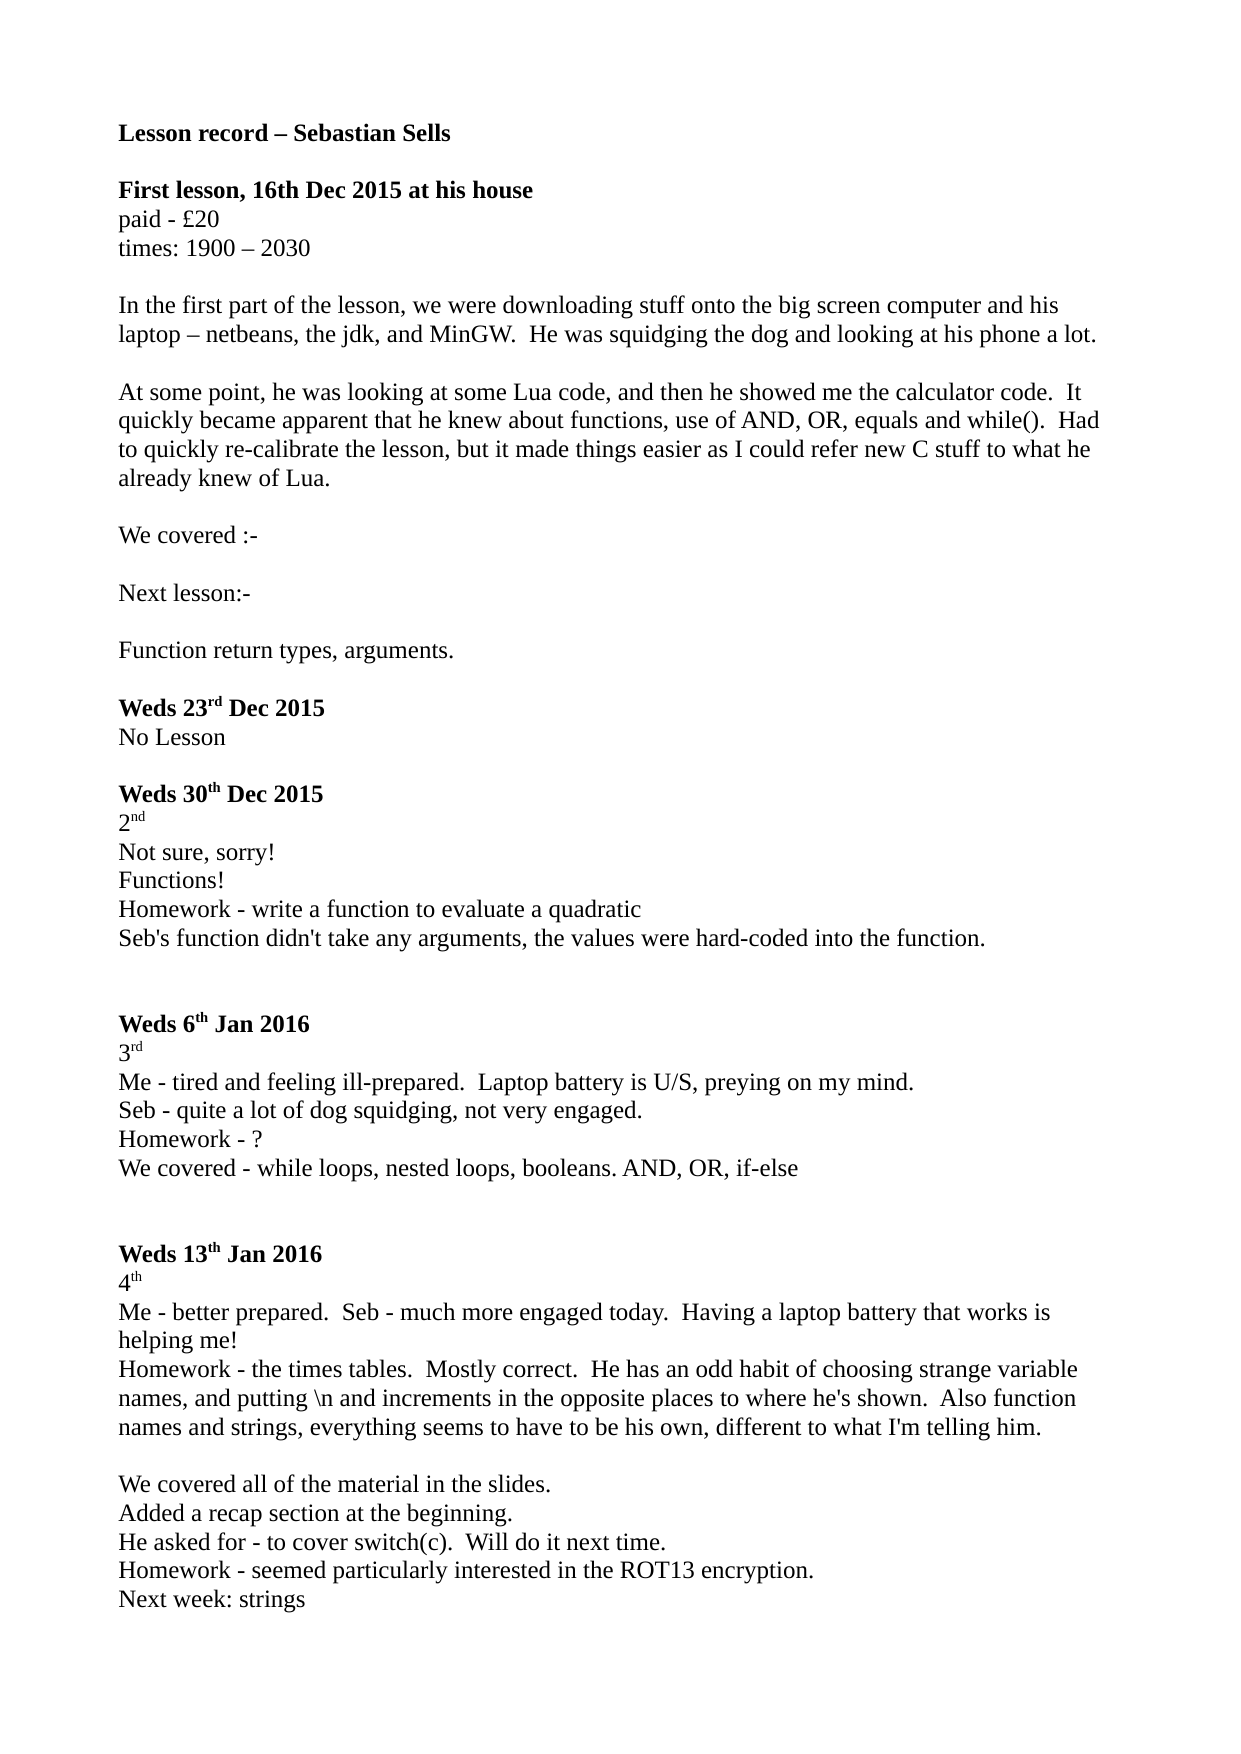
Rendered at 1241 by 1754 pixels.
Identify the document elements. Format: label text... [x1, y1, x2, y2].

text No Lesson [118, 722, 1122, 751]
text times: 1900 – 2030 [118, 233, 1122, 262]
text Not sure, sorry! [118, 837, 1122, 866]
text Lesson record – Sebastian Sells [118, 118, 1122, 147]
text Next lesson:- [118, 578, 1122, 607]
text 3rd [118, 1038, 1122, 1067]
text Next week: strings [118, 1584, 1122, 1613]
text Homework - write a function to evaluate a quadratic [118, 894, 1122, 923]
text We covered :- [118, 521, 1122, 549]
text paid - £20 [118, 204, 1122, 233]
text Function return types, arguments. [118, 636, 1122, 664]
text We covered all of the material in the slides. [118, 1469, 1122, 1498]
text 2nd [118, 808, 1122, 837]
text Weds 13th Jan 2016 [118, 1239, 1122, 1268]
text Added a recap section at the beginning. [118, 1498, 1122, 1527]
text Seb - quite a lot of dog squidging, not very engaged. [118, 1096, 1122, 1124]
text He asked for - to cover switch(c). Will do it next time. [118, 1527, 1122, 1556]
text We covered - while loops, nested loops, booleans. AND, OR, if-else [118, 1153, 1122, 1182]
text At some point, he was looking at some Lua code, and then he showed me the calculator code. It quickly became apparent that he knew about functions, use of AND, OR, equals and while(). Had to quickly re-calibrate the lesson, but it made things easier as I could refer new C stuff to what he already knew of Lua. [118, 377, 1122, 492]
text 4th [118, 1268, 1122, 1297]
text Me - tired and feeling ill-prepared. Laptop battery is U/S, preying on my mind. [118, 1067, 1122, 1096]
text Weds 23rd Dec 2015 [118, 693, 1122, 722]
text First lesson, 16th Dec 2015 at his house [118, 176, 1122, 204]
text In the first part of the lesson, we were downloading stuff onto the big screen computer and his laptop – netbeans, the jdk, and MinGW. He was squidging the dog and looking at his phone a lot. [118, 291, 1122, 348]
text Homework - seemed particularly interested in the ROT13 encryption. [118, 1556, 1122, 1584]
text Homework - the times tables. Mostly correct. He has an odd habit of choosing strange variable names, and putting \n and increments in the opposite places to where he's shown. Also function names and strings, everything seems to have to be his own, different to what I'm telling him. [118, 1354, 1122, 1441]
text Functions! [118, 866, 1122, 894]
text Me - better prepared. Seb - much more engaged today. Having a laptop battery that works is helping me! [118, 1297, 1122, 1354]
text Weds 6th Jan 2016 [118, 1009, 1122, 1038]
text Weds 30th Dec 2015 [118, 779, 1122, 808]
text Seb's function didn't take any arguments, the values were hard-coded into the function. [118, 923, 1122, 952]
text Homework - ? [118, 1124, 1122, 1153]
